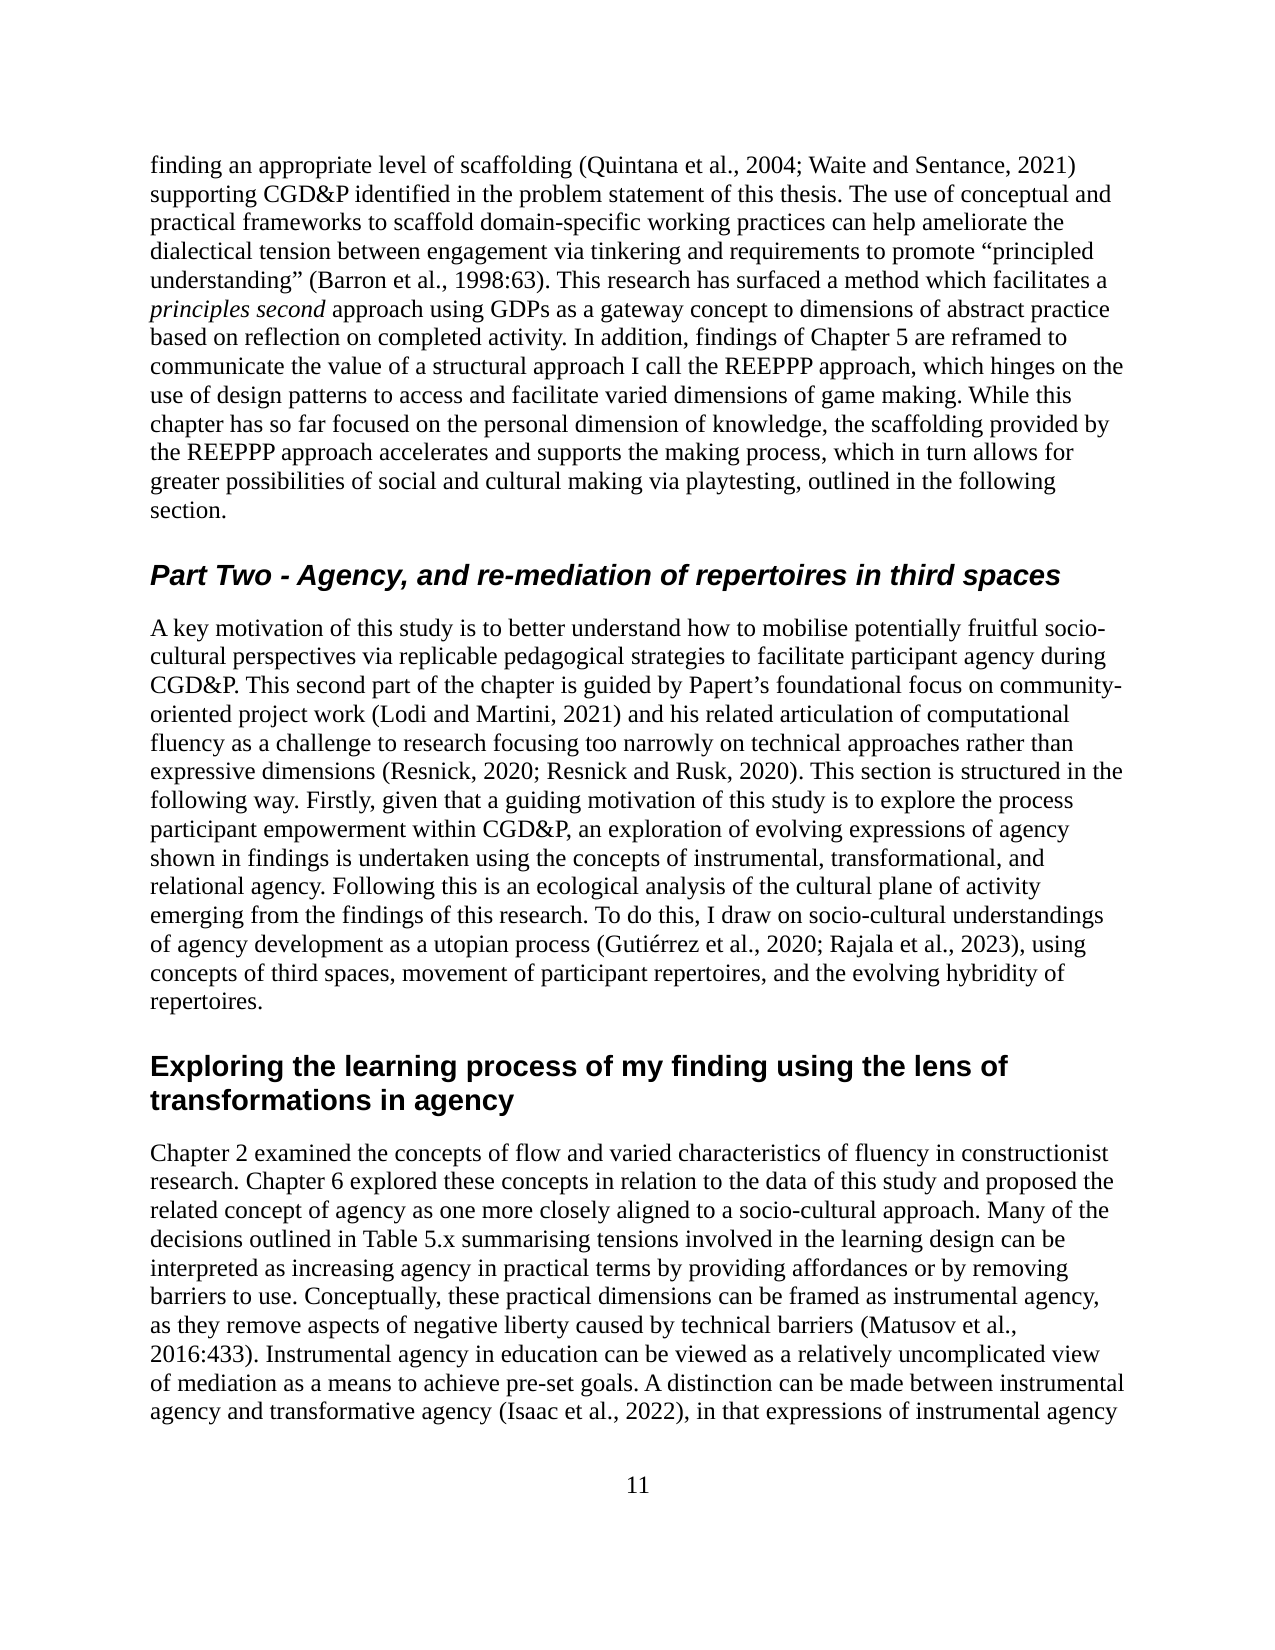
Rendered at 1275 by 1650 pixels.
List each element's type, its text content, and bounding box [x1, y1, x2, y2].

text A key motivation of this study is to better understand how to mobilise potentially fruitful socio-cultural perspectives via replicable pedagogical strategies to facilitate participant agency during CGD&P. This second part of the chapter is guided by Papert’s foundational focus on community-oriented project work (Lodi and Martini, 2021) and his related articulation of computational fluency as a challenge to research focusing too narrowly on technical approaches rather than expressive dimensions (Resnick, 2020; Resnick and Rusk, 2020). This section is structured in the following way. Firstly, given that a guiding motivation of this study is to explore the process participant empowerment within CGD&P, an exploration of evolving expressions of agency shown in findings is undertaken using the concepts of instrumental, transformational, and relational agency. Following this is an ecological analysis of the cultural plane of activity emerging from the findings of this research. To do this, I draw on socio-cultural understandings of agency development as a utopian process (Gutiérrez et al., 2020; Rajala et al., 2023), using concepts of third spaces, movement of participant repertoires, and the evolving hybridity of repertoires. [150, 613, 1125, 1015]
subtitle Part Two - Agency, and re-mediation of repertoires in third spaces [150, 558, 1125, 591]
text finding an appropriate level of scaffolding (Quintana et al., 2004; Waite and Sentance, 2021) supporting CGD&P identified in the problem statement of this thesis. The use of conceptual and practical frameworks to scaffold domain-specific working practices can help ameliorate the dialectical tension between engagement via tinkering and requirements to promote “principled understanding” (Barron et al., 1998:63). This research has surfaced a method which facilitates a principles second approach using GDPs as a gateway concept to dimensions of abstract practice based on reflection on completed activity. In addition, findings of Chapter 5 are reframed to communicate the value of a structural approach I call the REEPPP approach, which hinges on the use of design patterns to access and facilitate varied dimensions of game making. While this chapter has so far focused on the personal dimension of knowledge, the scaffolding provided by the REEPPP approach accelerates and supports the making process, which in turn allows for greater possibilities of social and cultural making via playtesting, outlined in the following section. [150, 150, 1125, 524]
subtitle Exploring the learning process of my finding using the lens of transformations in agency [150, 1049, 1125, 1116]
text Chapter 2 examined the concepts of flow and varied characteristics of fluency in constructionist research. Chapter 6 explored these concepts in relation to the data of this study and proposed the related concept of agency as one more closely aligned to a socio-cultural approach. Many of the decisions outlined in Table 5.x summarising tensions involved in the learning design can be interpreted as increasing agency in practical terms by providing affordances or by removing barriers to use. Conceptually, these practical dimensions can be framed as instrumental agency, as they remove aspects of negative liberty caused by technical barriers (Matusov et al., 2016:433). Instrumental agency in education can be viewed as a relatively uncomplicated view of mediation as a means to achieve pre-set goals. A distinction can be made between instrumental agency and transformative agency (Isaac et al., 2022), in that expressions of instrumental agency [150, 1138, 1125, 1425]
